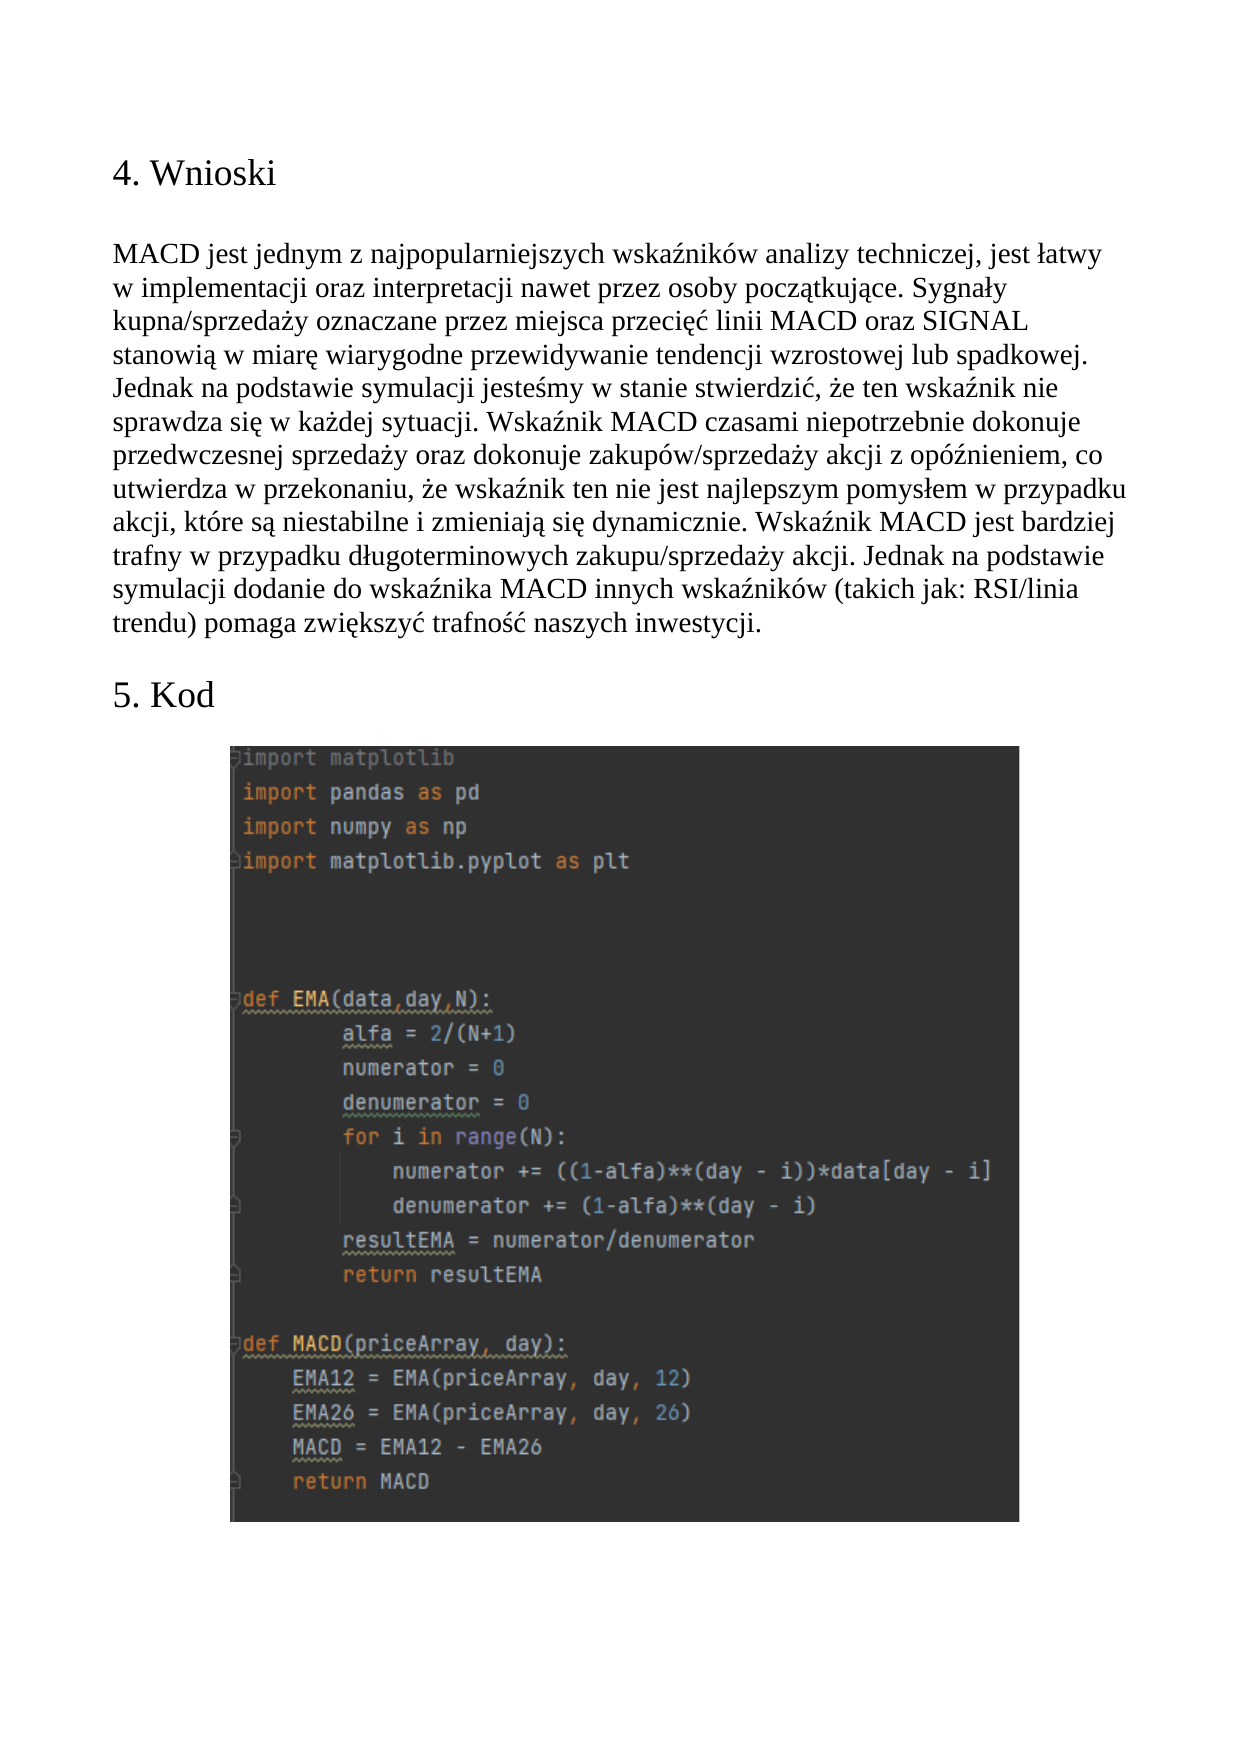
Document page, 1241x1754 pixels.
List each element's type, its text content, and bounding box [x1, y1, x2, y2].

text 5. Kod [112, 672, 1128, 715]
text MACD jest jednym z najpopularniejszych wskaźników analizy techniczej, jest łatwy w implementacji oraz interpretacji nawet przez osoby początkujące. Sygnały kupna/sprzedaży oznaczane przez miejsca przecięć linii MACD oraz SIGNAL stanowią w miarę wiarygodne przewidywanie tendencji wzrostowej lub spadkowej. Jednak na podstawie symulacji jesteśmy w stanie stwierdzić, że ten wskaźnik nie sprawdza się w każdej sytuacji. Wskaźnik MACD czasami niepotrzebnie dokonuje przedwczesnej sprzedaży oraz dokonuje zakupów/sprzedaży akcji z opóźnieniem, co utwierdza w przekonaniu, że wskaźnik ten nie jest najlepszym pomysłem w przypadku akcji, które są niestabilne i zmieniają się dynamicznie. Wskaźnik MACD jest bardziej trafny w przypadku długoterminowych zakupu/sprzedaży akcji. Jednak na podstawie symulacji dodanie do wskaźnika MACD innych wskaźników (takich jak: RSI/linia trendu) pomaga zwiększyć trafność naszych inwestycji. [112, 236, 1128, 639]
picture [230, 746, 1020, 1522]
text 4. Wnioski [112, 150, 1128, 193]
